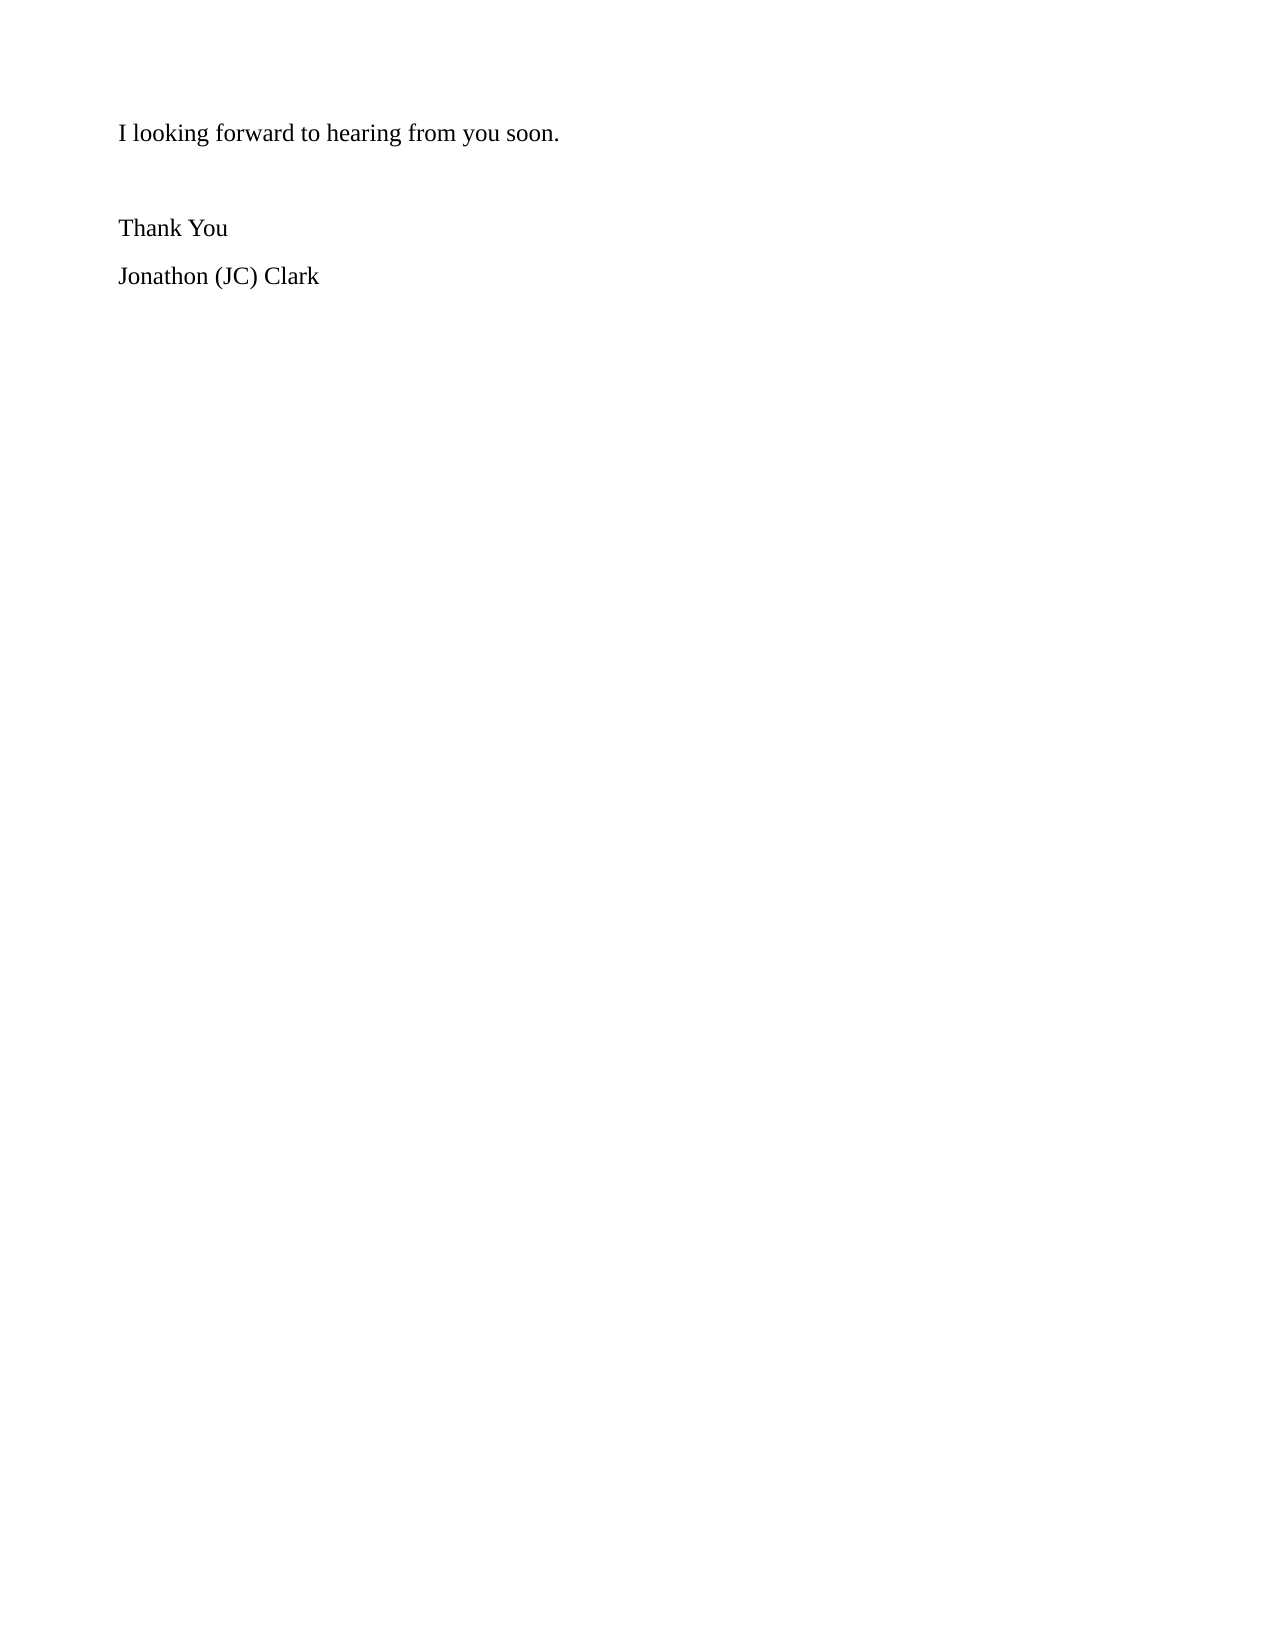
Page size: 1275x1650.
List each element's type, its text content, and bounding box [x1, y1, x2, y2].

text Thank You [118, 213, 1157, 242]
text I looking forward to hearing from you soon. [118, 118, 1157, 147]
text Jonathon (JC) Clark [118, 261, 1157, 290]
